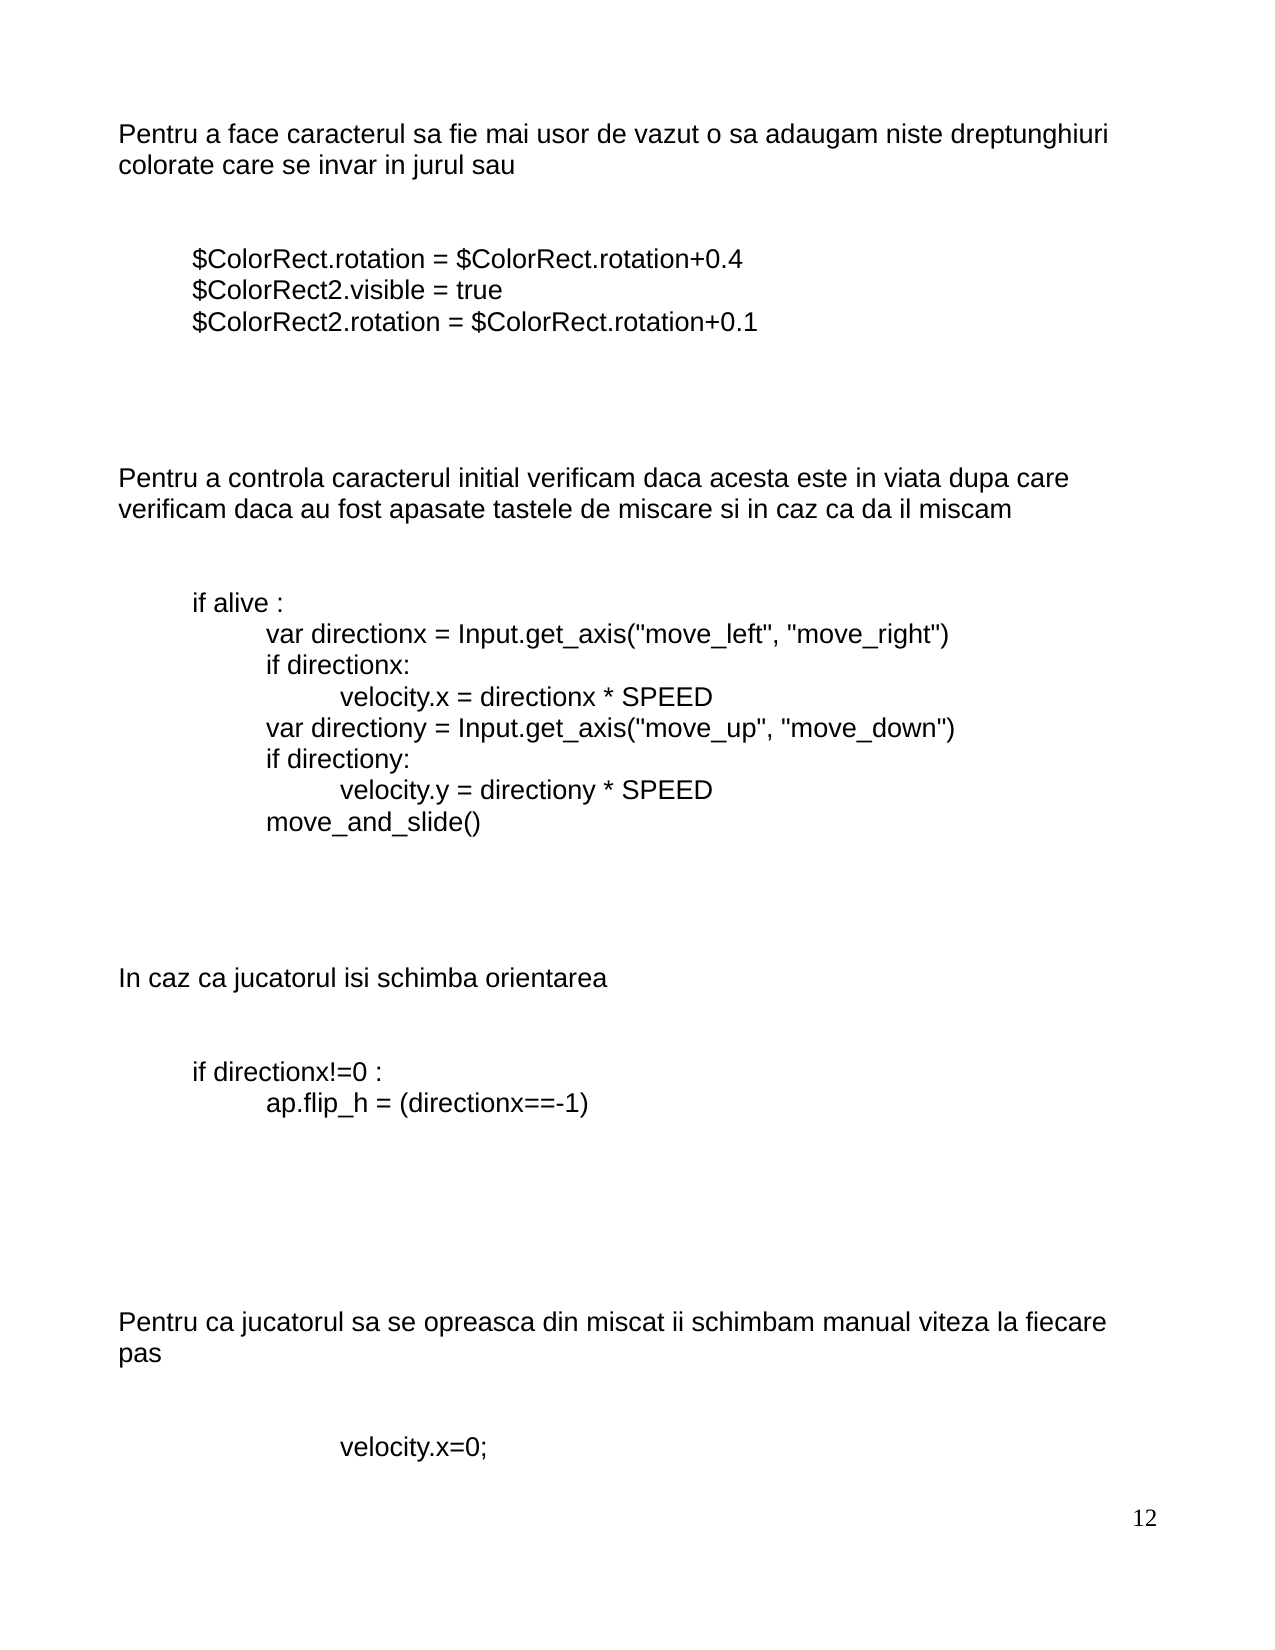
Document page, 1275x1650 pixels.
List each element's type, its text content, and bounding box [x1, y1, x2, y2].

text var directiony = Input.get_axis("move_up", "move_down") [118, 712, 1157, 743]
text var directionx = Input.get_axis("move_left", "move_right") [118, 618, 1157, 649]
text if directionx!=0 : [118, 1056, 1157, 1087]
text Pentru ca jucatorul sa se opreasca din miscat ii schimbam manual viteza la fiecare pas [118, 1306, 1157, 1368]
text velocity.x = directionx * SPEED [118, 681, 1157, 712]
text if directionx: [118, 649, 1157, 681]
text velocity.x=0; [118, 1431, 1157, 1462]
text Pentru a face caracterul sa fie mai usor de vazut o sa adaugam niste dreptunghiuri colorate care se invar in jurul sau [118, 118, 1157, 181]
text velocity.y = directiony * SPEED [118, 774, 1157, 806]
text if alive : [118, 587, 1157, 618]
text if directiony: [118, 743, 1157, 774]
text In caz ca jucatorul isi schimba orientarea [118, 962, 1157, 993]
text $ColorRect.rotation = $ColorRect.rotation+0.4 [118, 243, 1157, 274]
text $ColorRect2.rotation = $ColorRect.rotation+0.1 [118, 306, 1157, 337]
text Pentru a controla caracterul initial verificam daca acesta este in viata dupa care verificam daca au fost apasate tastele de miscare si in caz ca da il miscam [118, 462, 1157, 524]
text ap.flip_h = (directionx==-1) [118, 1087, 1157, 1118]
text move_and_slide() [118, 806, 1157, 837]
text $ColorRect2.visible = true [118, 274, 1157, 306]
